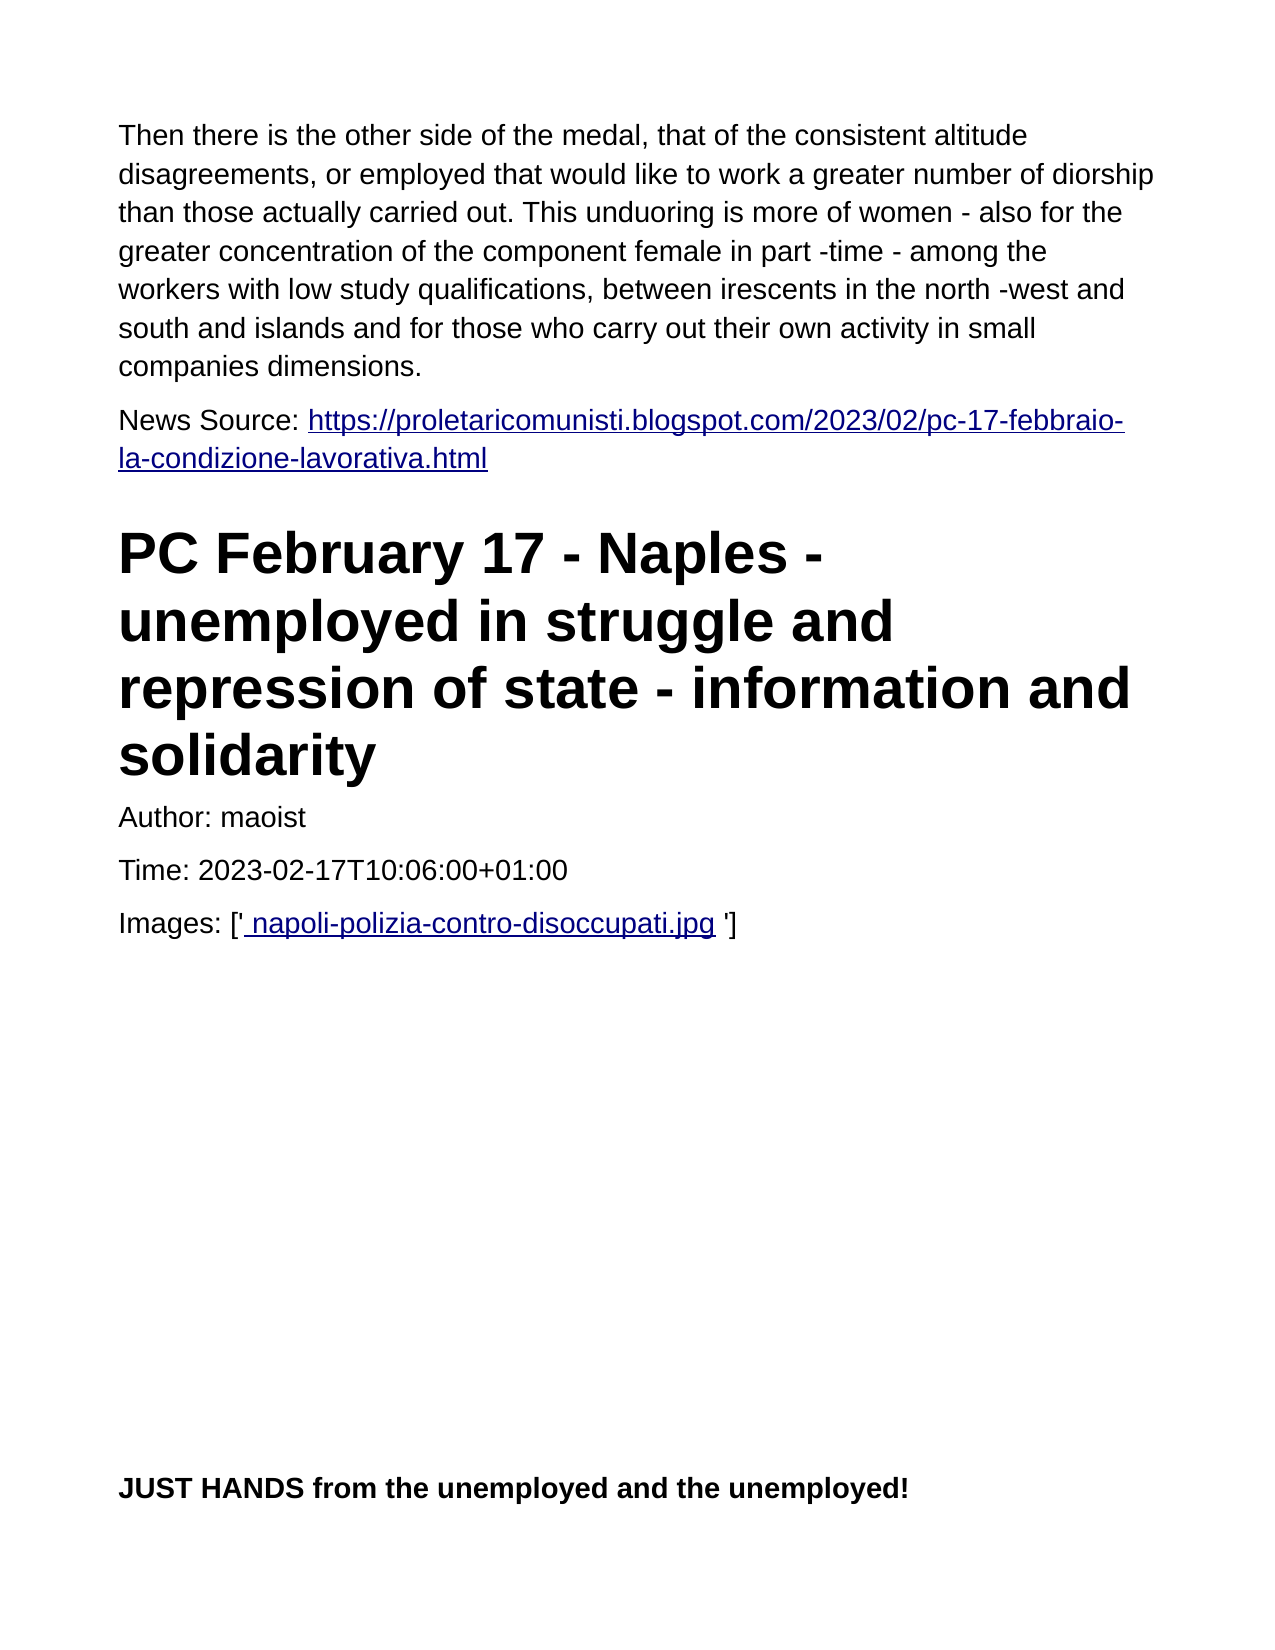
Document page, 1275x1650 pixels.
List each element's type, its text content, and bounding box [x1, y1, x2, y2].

text Then there is the other side of the medal, that of the consistent altitude disagreements, or employed that would like to work a greater number of diorship than those actually carried out. This unduoring is more of women - also for the greater concentration of the component female in part -time - among the workers with low study qualifications, between irescents in the north -west and south and islands and for those who carry out their own activity in small companies dimensions. [118, 118, 1157, 383]
text Time: 2023-02-17T10:06:00+01:00 [118, 853, 1157, 887]
text Images: [' napoli-polizia-contro-disoccupati.jpg '] [118, 906, 1157, 940]
text News Source: https://proletaricomunisti.blogspot.com/2023/02/pc-17-febbraio-la-condizione-lavorativa.html [118, 402, 1157, 474]
text Author: maoist [118, 800, 1157, 833]
subtitle PC February 17 - Naples - unemployed in struggle and repression of state - information and solidarity [118, 519, 1157, 787]
text JUST HANDS from the unemployed and the unemployed! [118, 959, 1157, 1505]
